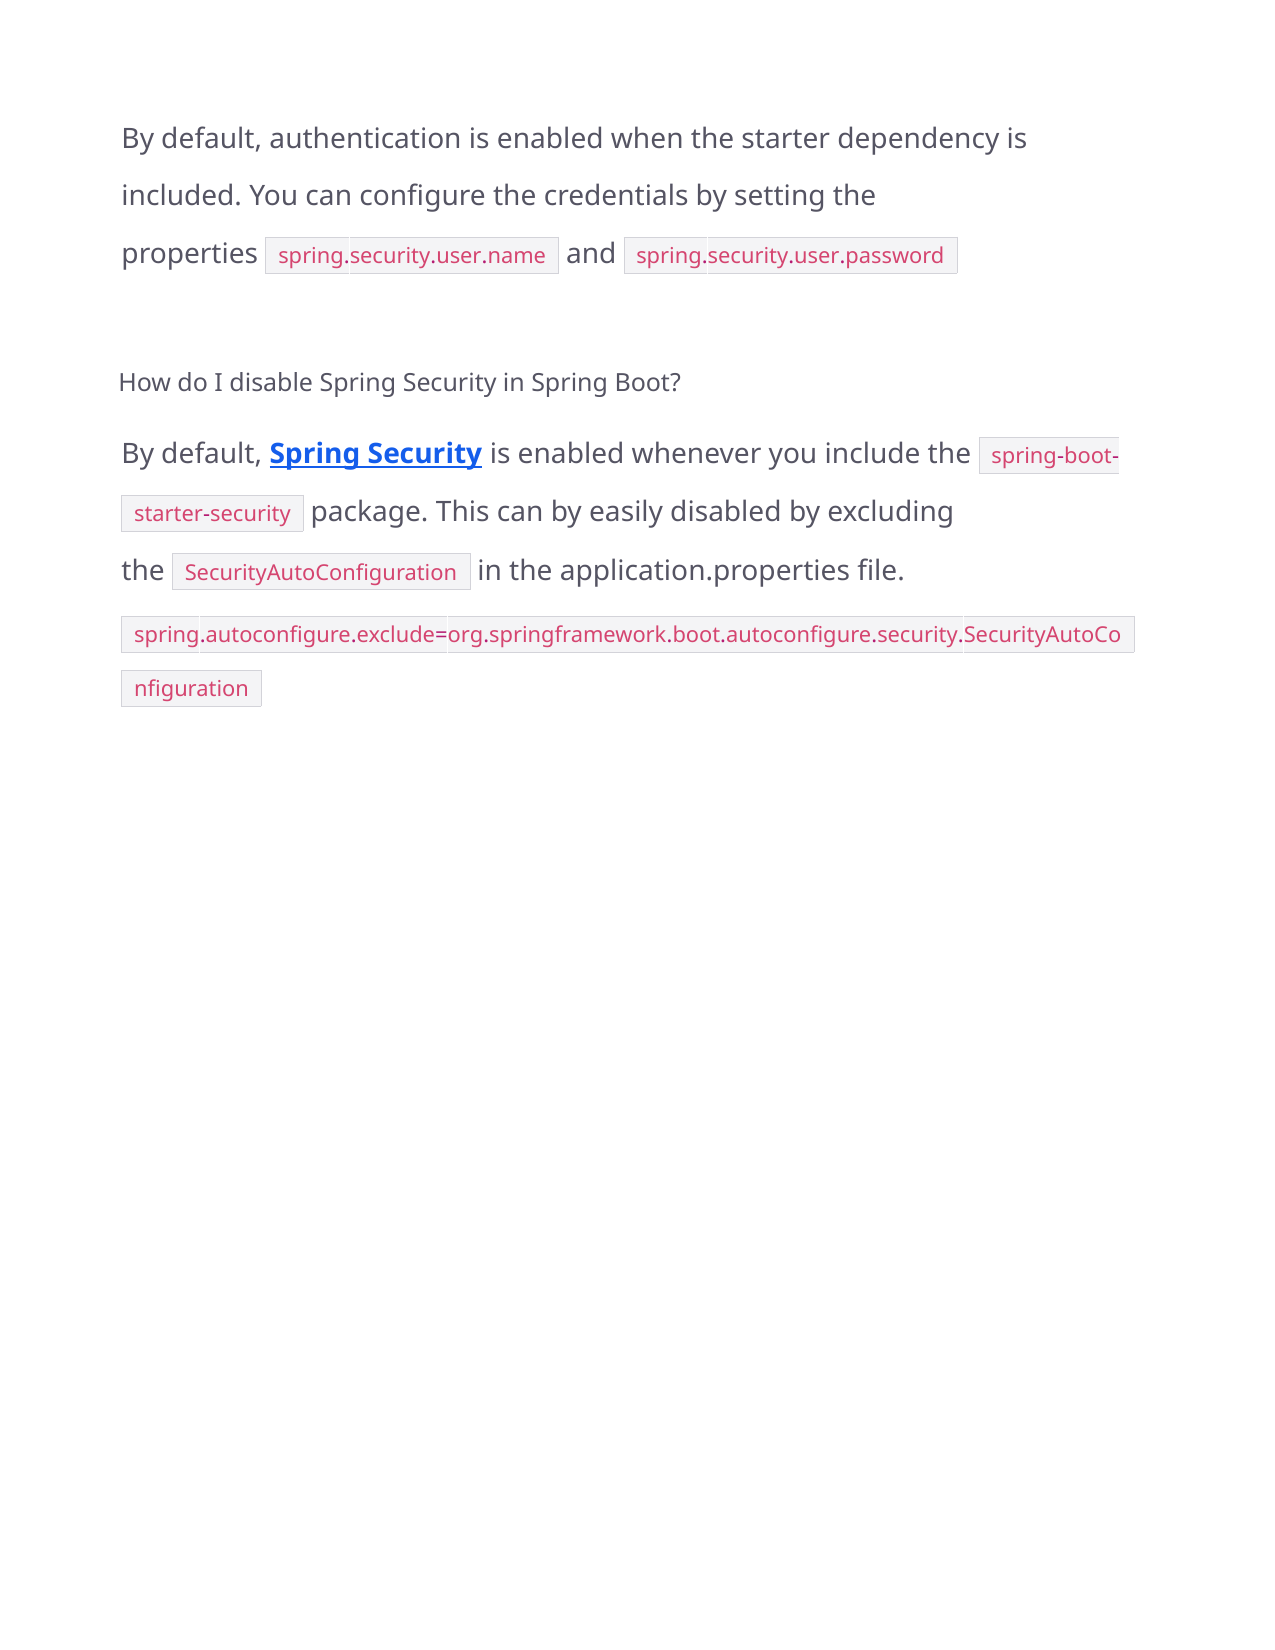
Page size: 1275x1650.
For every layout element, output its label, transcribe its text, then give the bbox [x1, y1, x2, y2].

text By default, authentication is enabled when the starter dependency is included. You can configure the credentials by setting the properties spring.security.user.name and spring.security.user.password [121, 118, 1154, 273]
text By default, Spring Security is enabled whenever you include the spring-boot-starter-security package. This can by easily disabled by excluding the SecurityAutoConfiguration in the application.properties file. [121, 433, 1154, 589]
text spring.autoconfigure.exclude=org.springframework.boot.autoconfigure.security.SecurityAutoConfiguration [121, 616, 1154, 706]
subtitle How do I disable Spring Security in Spring Boot? [118, 358, 1157, 399]
